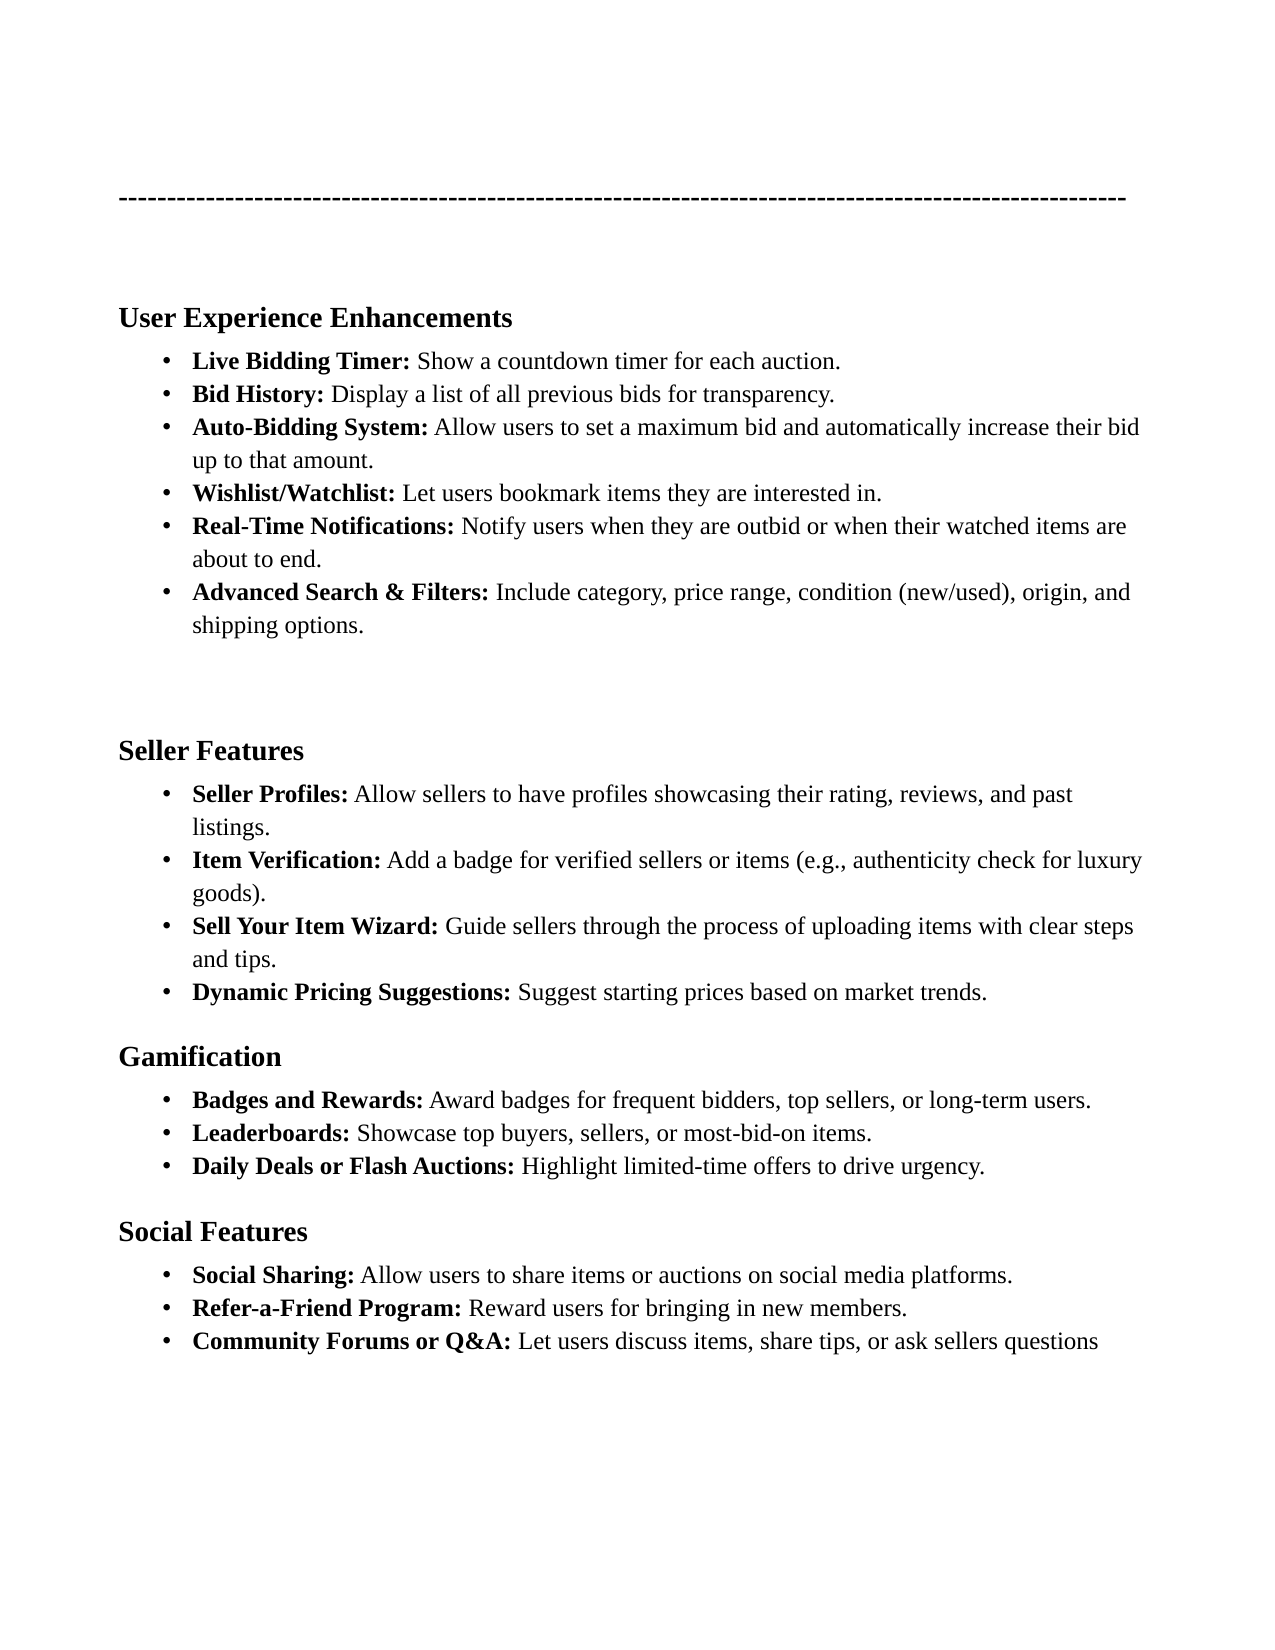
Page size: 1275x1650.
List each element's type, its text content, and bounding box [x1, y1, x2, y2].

subtitle User Experience Enhancements [118, 300, 1157, 333]
list Item Verification: Add a badge for verified sellers or items (e.g., authenticity check for luxury goods). [162, 845, 1157, 907]
subtitle -------------------------------------------------------------------------------------------------------- [118, 179, 1157, 212]
list Refer-a-Friend Program: Reward users for bringing in new members. [162, 1293, 1157, 1321]
subtitle Seller Features [118, 733, 1157, 767]
list Dynamic Pricing Suggestions: Suggest starting prices based on market trends. [162, 977, 1157, 1006]
list Leaderboards: Showcase top buyers, sellers, or most-bid-on items. [162, 1118, 1157, 1147]
list Advanced Search & Filters: Include category, price range, condition (new/used), origin, and shipping options. [162, 577, 1157, 639]
list Seller Profiles: Allow sellers to have profiles showcasing their rating, reviews, and past listings. [162, 779, 1157, 841]
list Real-Time Notifications: Notify users when they are outbid or when their watched items are about to end. [162, 511, 1157, 573]
subtitle Gamification [118, 1039, 1157, 1073]
list Auto-Bidding System: Allow users to set a maximum bid and automatically increase their bid up to that amount. [162, 412, 1157, 474]
list Community Forums or Q&A: Let users discuss items, share tips, or ask sellers questions [162, 1326, 1157, 1354]
list Daily Deals or Flash Auctions: Highlight limited-time offers to drive urgency. [162, 1151, 1157, 1180]
list Badges and Rewards: Award badges for frequent bidders, top sellers, or long-term users. [162, 1085, 1157, 1114]
list Sell Your Item Wizard: Guide sellers through the process of uploading items with clear steps and tips. [162, 911, 1157, 973]
list Bid History: Display a list of all previous bids for transparency. [162, 379, 1157, 408]
list Social Sharing: Allow users to share items or auctions on social media platforms. [162, 1260, 1157, 1288]
list Wishlist/Watchlist: Let users bookmark items they are interested in. [162, 478, 1157, 507]
list Live Bidding Timer: Show a countdown timer for each auction. [162, 346, 1157, 375]
subtitle Social Features [118, 1214, 1157, 1247]
